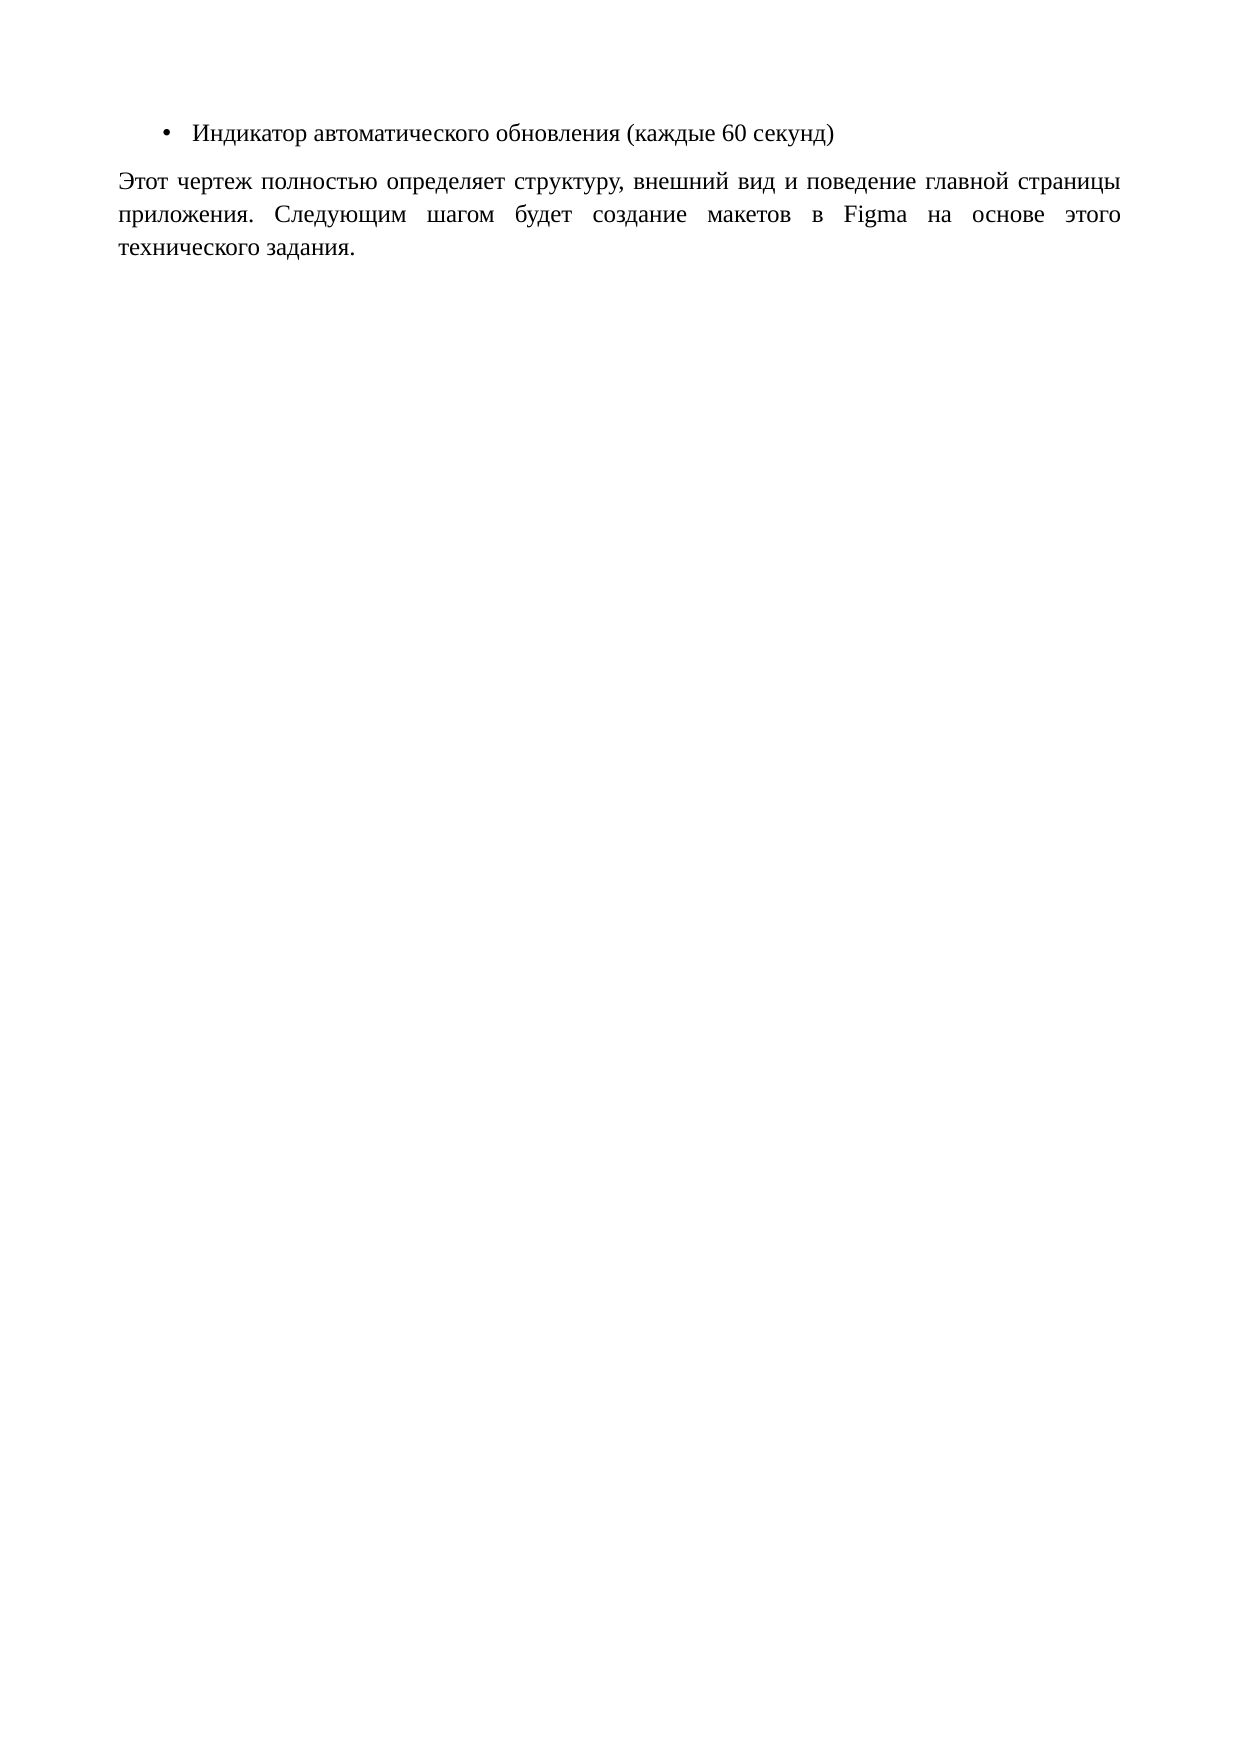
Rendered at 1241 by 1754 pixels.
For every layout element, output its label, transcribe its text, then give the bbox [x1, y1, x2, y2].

list Индикатор автоматического обновления (каждые 60 секунд) [162, 118, 1122, 147]
text Этот чертеж полностью определяет структуру, внешний вид и поведение главной страницы приложения. Следующим шагом будет создание макетов в Figma на основе этого технического задания. [118, 166, 1122, 261]
